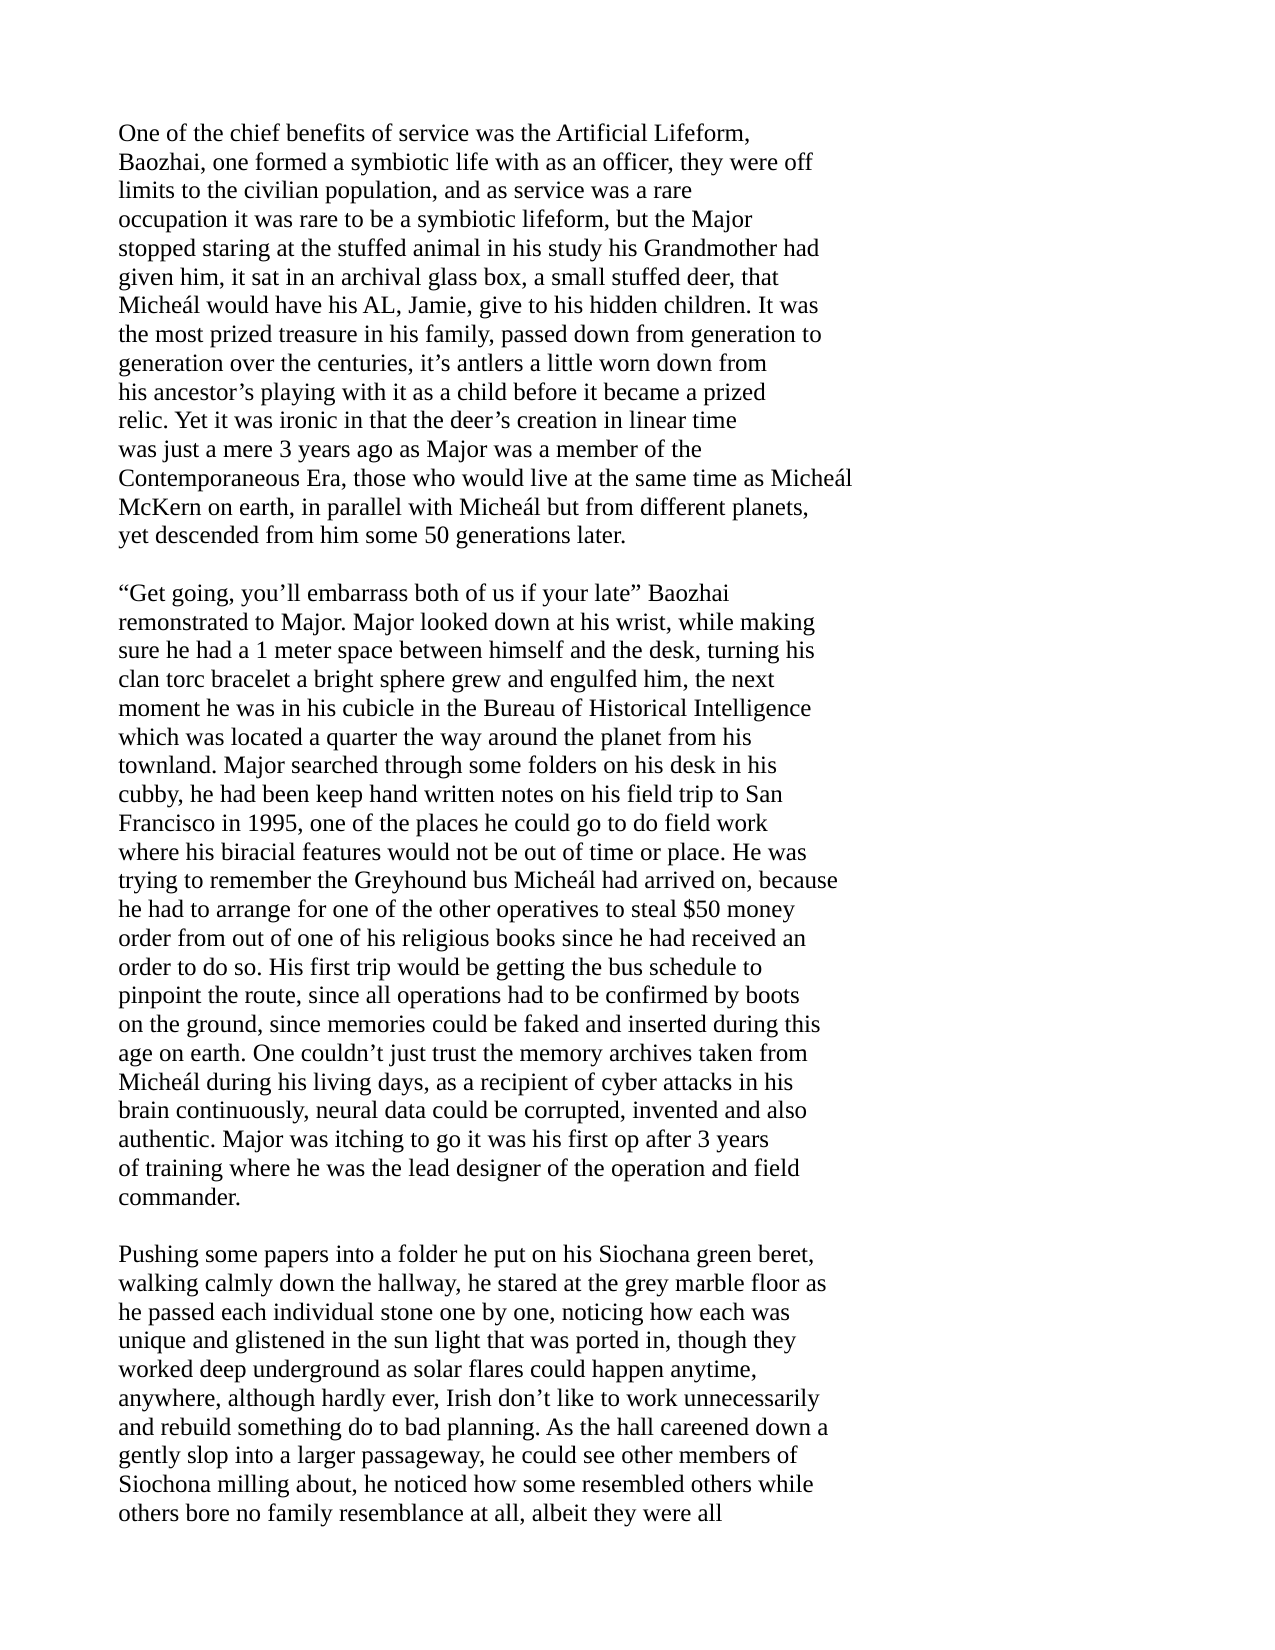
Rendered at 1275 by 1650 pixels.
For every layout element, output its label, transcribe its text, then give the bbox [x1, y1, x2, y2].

text One of the chief benefits of service was the Artificial Lifeform, Baozhai, one formed a symbiotic life with as an officer, they were off limits to the civilian population, and as service was a rare occupation it was rare to be a symbiotic lifeform, but the Major stopped staring at the stuffed animal in his study his Grandmother had given him, it sat in an archival glass box, a small stuffed deer, that Micheál would have his AL, Jamie, give to his hidden children. It was the most prized treasure in his family, passed down from generation to generation over the centuries, it’s antlers a little worn down from his ancestor’s playing with it as a child before it became a prized relic. Yet it was ironic in that the deer’s creation in linear time was just a mere 3 years ago as Major was a member of the Contemporaneous Era, those who would live at the same time as Micheál McKern on earth, in parallel with Micheál but from different planets, yet descended from him some 50 generations later. “Get going, you’ll embarrass both of us if your late” Baozhai remonstrated to Major. Major looked down at his wrist, while making sure he had a 1 meter space between himself and the desk, turning his clan torc bracelet a bright sphere grew and engulfed him, the next moment he was in his cubicle in the Bureau of Historical Intelligence which was located a quarter the way around the planet from his townland. Major searched through some folders on his desk in his cubby, he had been keep hand written notes on his field trip to San Francisco in 1995, one of the places he could go to do field work where his biracial features would not be out of time or place. He was trying to remember the Greyhound bus Micheál had arrived on, because he had to arrange for one of the other operatives to steal $50 money order from out of one of his religious books since he had received an order to do so. His first trip would be getting the bus schedule to pinpoint the route, since all operations had to be confirmed by boots on the ground, since memories could be faked and inserted during this age on earth. One couldn’t just trust the memory archives taken from Micheál during his living days, as a recipient of cyber attacks in his brain continuously, neural data could be corrupted, invented and also authentic. Major was itching to go it was his first op after 3 years of training where he was the lead designer of the operation and field commander. Pushing some papers into a folder he put on his Siochana green beret, walking calmly down the hallway, he stared at the grey marble floor as he passed each individual stone one by one, noticing how each was unique and glistened in the sun light that was ported in, though they worked deep underground as solar flares could happen anytime, anywhere, although hardly ever, Irish don’t like to work unnecessarily and rebuild something do to bad planning. As the hall careened down a gently slop into a larger passageway, he could see other members of Siochona milling about, he noticed how some resembled others while others bore no family resemblance at all, albeit they were all [118, 118, 1157, 1527]
